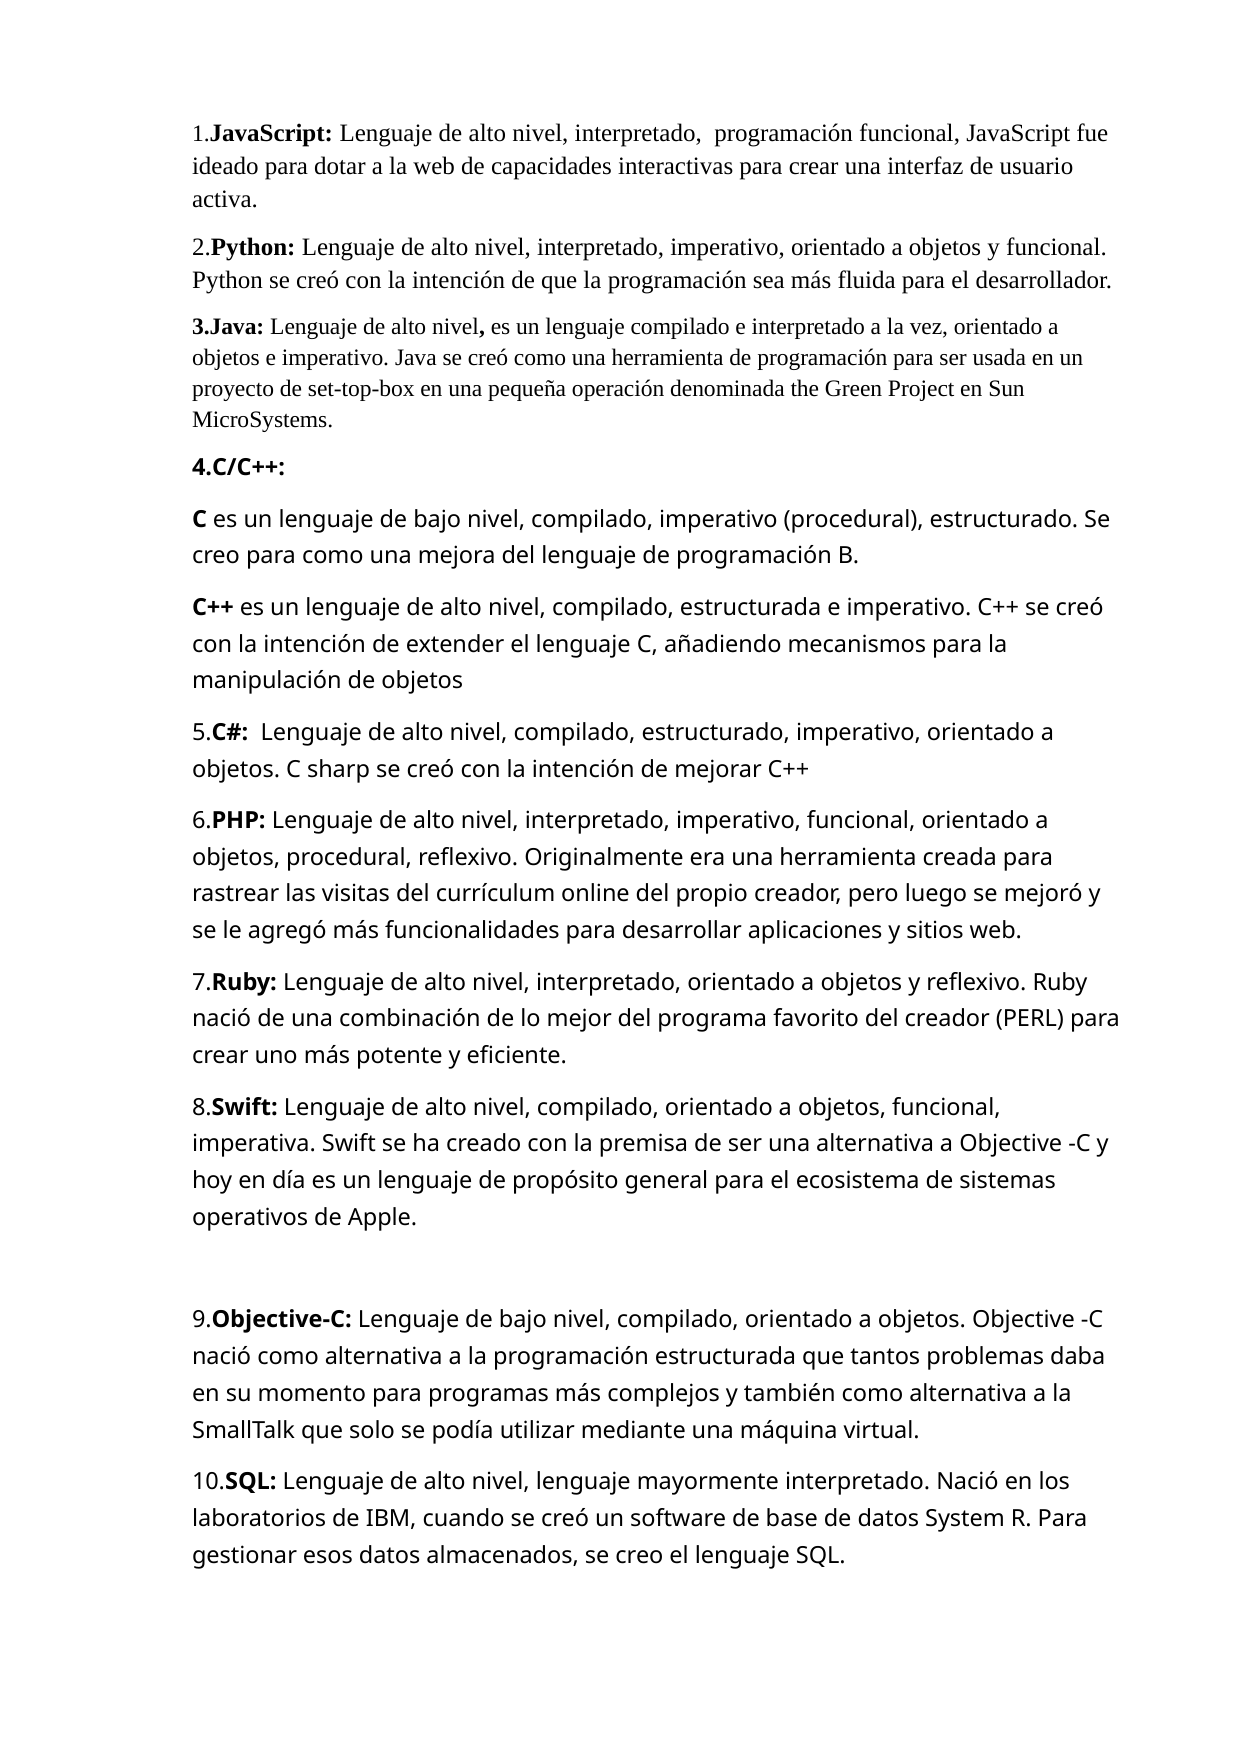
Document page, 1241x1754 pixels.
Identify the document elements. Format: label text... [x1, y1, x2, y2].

list C es un lenguaje de bajo nivel, compilado, imperativo (procedural), estructurado. Se creo para como una mejora del lenguaje de programación B. [118, 502, 1122, 571]
list Ruby: Lenguaje de alto nivel, interpretado, orientado a objetos y reflexivo. Ruby nació de una combinación de lo mejor del programa favorito del creador (PERL) para crear uno más potente y eficiente. [118, 965, 1122, 1070]
list C#: Lenguaje de alto nivel, compilado, estructurado, imperativo, orientado a objetos. C sharp se creó con la intención de mejorar C++ [118, 715, 1122, 784]
list C/C++: [118, 451, 1122, 483]
list PHP: Lenguaje de alto nivel, interpretado, imperativo, funcional, orientado a objetos, procedural, reflexivo. Originalmente era una herramienta creada para rastrear las visitas del currículum online del propio creador, pero luego se mejoró y se le agregó más funcionalidades para desarrollar aplicaciones y sitios web. [118, 803, 1122, 946]
list Java: Lenguaje de alto nivel, es un lenguaje compilado e interpretado a la vez, orientado a objetos e imperativo. Java se creó como una herramienta de programación para ser usada en un proyecto de set-top-box en una pequeña operación denominada the Green Project en Sun MicroSystems. [118, 312, 1122, 432]
list JavaScript: Lenguaje de alto nivel, interpretado, programación funcional, JavaScript fue ideado para dotar a la web de capacidades interactivas para crear una interfaz de usuario activa. [118, 118, 1122, 213]
list Swift: Lenguaje de alto nivel, compilado, orientado a objetos, funcional, imperativa. Swift se ha creado con la premisa de ser una alternativa a Objective -C y hoy en día es un lenguaje de propósito general para el ecosistema de sistemas operativos de Apple. [118, 1090, 1122, 1232]
list Objective-C: Lenguaje de bajo nivel, compilado, orientado a objetos. Objective -C nació como alternativa a la programación estructurada que tantos problemas daba en su momento para programas más complejos y también como alternativa a la SmallTalk que solo se podía utilizar mediante una máquina virtual. [118, 1303, 1122, 1445]
list SQL: Lenguaje de alto nivel, lenguaje mayormente interpretado. Nació en los laboratorios de IBM, cuando se creó un software de base de datos System R. Para gestionar esos datos almacenados, se creo el lenguaje SQL. [118, 1464, 1122, 1570]
list C++ es un lenguaje de alto nivel, compilado, estructurada e imperativo. C++ se creó con la intención de extender el lenguaje C, añadiendo mecanismos para la manipulación de objetos [118, 590, 1122, 696]
list Python: Lenguaje de alto nivel, interpretado, imperativo, orientado a objetos y funcional. Python se creó con la intención de que la programación sea más fluida para el desarrollador. [118, 232, 1122, 293]
